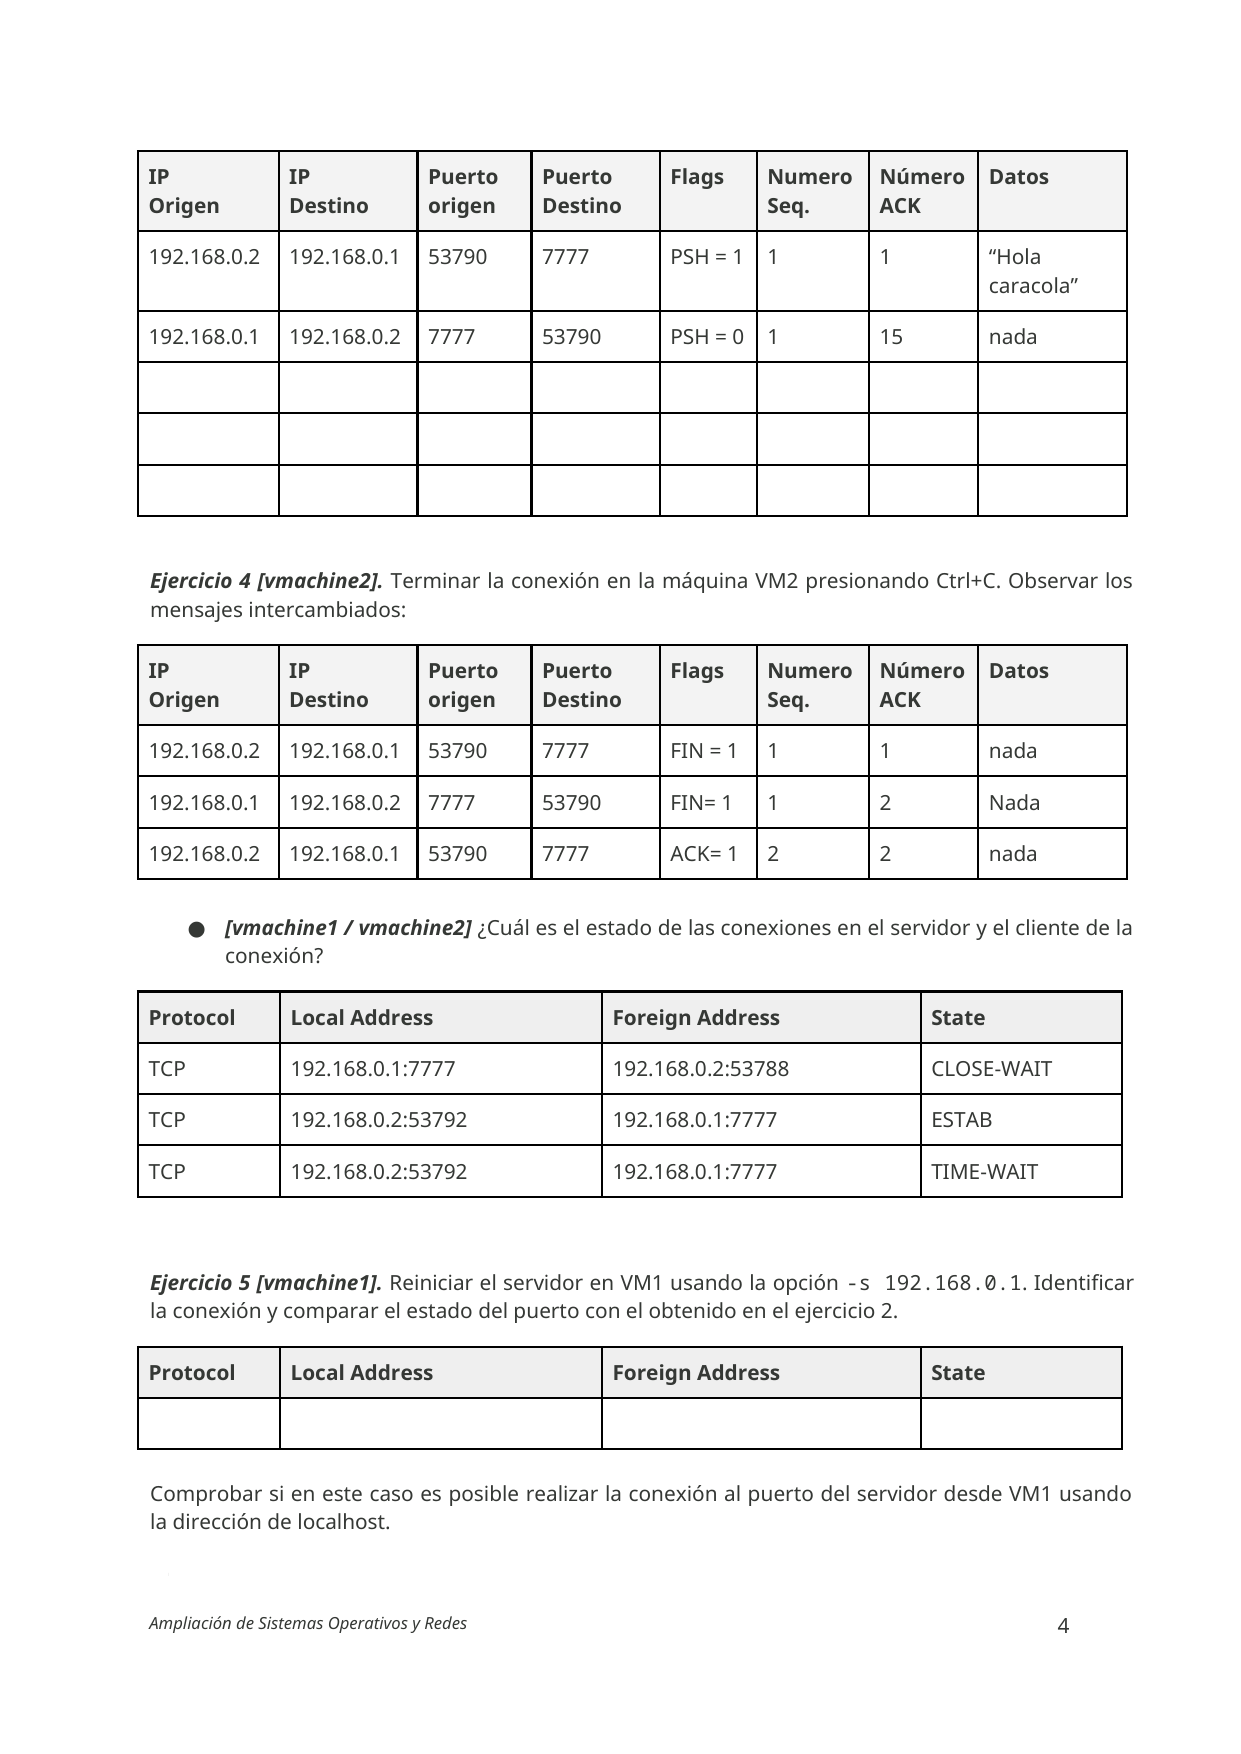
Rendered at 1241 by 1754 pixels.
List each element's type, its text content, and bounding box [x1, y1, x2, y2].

table_cell [870, 466, 977, 515]
table_cell [870, 363, 977, 412]
table_cell 7777 [533, 829, 659, 878]
table_cell 1 [758, 726, 868, 775]
table_cell 53790 [419, 726, 530, 775]
table_header Puerto origen [419, 646, 530, 724]
table_cell [280, 363, 416, 412]
table_cell [758, 414, 868, 464]
table_cell “Hola caracola” [979, 232, 1126, 309]
table_cell CLOSE-WAIT [922, 1044, 1121, 1093]
table_cell 1 [758, 777, 868, 827]
table_cell 1 [870, 232, 977, 309]
table_header Numero Seq. [758, 152, 868, 230]
table_cell 53790 [419, 232, 530, 309]
table_header Local Address [281, 1348, 601, 1397]
table_header Número ACK [870, 646, 977, 724]
table_cell ESTAB [922, 1095, 1121, 1144]
table_cell 1 [758, 312, 868, 361]
table_cell nada [979, 726, 1126, 775]
table_cell [139, 466, 278, 515]
table_cell 192.168.0.1:7777 [603, 1146, 920, 1196]
table_cell 192.168.0.1 [280, 829, 416, 878]
table_cell Nada [979, 777, 1126, 827]
table_cell [979, 414, 1126, 464]
table_cell 7777 [419, 777, 530, 827]
table_cell FIN= 1 [661, 777, 756, 827]
table_cell [419, 466, 530, 515]
table_cell [922, 1399, 1121, 1448]
table_cell [139, 1399, 279, 1448]
table_header Protocol [139, 993, 279, 1042]
text Ejercicio 5 [vmachine1]. Reiniciar el servidor en VM1 usando la opción -s 192.168.0.1. Identificar la conexión y comparar el estado del puerto con el obtenido en el ejercicio 2. [150, 1268, 1134, 1325]
table_header IP Origen [139, 646, 278, 724]
table_cell [533, 466, 659, 515]
table_cell 192.168.0.1:7777 [603, 1095, 920, 1144]
table_cell [661, 414, 756, 464]
table_header Foreign Address [603, 993, 920, 1042]
table_cell [139, 414, 278, 464]
table_cell 192.168.0.1 [139, 777, 278, 827]
table_cell [419, 363, 530, 412]
table_cell [533, 414, 659, 464]
table_cell [281, 1399, 601, 1448]
table_header IP Origen [139, 152, 278, 230]
table_cell 2 [758, 829, 868, 878]
table_header State [922, 1348, 1121, 1397]
table_cell [139, 363, 278, 412]
table_cell 192.168.0.2 [139, 829, 278, 878]
table_cell 53790 [533, 312, 659, 361]
table_cell TIME-WAIT [922, 1146, 1121, 1196]
table_cell 53790 [419, 829, 530, 878]
table_cell 2 [870, 777, 977, 827]
table_cell 192.168.0.1 [280, 726, 416, 775]
table_header Número ACK [870, 152, 977, 230]
table_cell 192.168.0.2:53792 [281, 1095, 601, 1144]
table_cell [661, 363, 756, 412]
table_cell [603, 1399, 920, 1448]
table_header Local Address [281, 993, 601, 1042]
table_cell nada [979, 829, 1126, 878]
table_cell [280, 414, 416, 464]
text Comprobar si en este caso es posible realizar la conexión al puerto del servidor desde VM1 usando la dirección de localhost. [150, 1479, 1134, 1536]
table_cell TCP [139, 1044, 279, 1093]
table_header Flags [661, 646, 756, 724]
table_cell 192.168.0.2:53792 [281, 1146, 601, 1196]
table_header Puerto origen [419, 152, 530, 230]
table_header Foreign Address [603, 1348, 920, 1397]
table_cell 192.168.0.2 [139, 726, 278, 775]
table_cell FIN = 1 [661, 726, 756, 775]
text Ejercicio 4 [vmachine2]. Terminar la conexión en la máquina VM2 presionando Ctrl+C. Observar los mensajes intercambiados: [150, 566, 1134, 623]
table_header IP Destino [280, 152, 416, 230]
table_header Protocol [139, 1348, 279, 1397]
table_header IP Destino [280, 646, 416, 724]
table_cell 192.168.0.2 [280, 777, 416, 827]
table_cell [533, 363, 659, 412]
table_cell 2 [870, 829, 977, 878]
table_header Datos [979, 152, 1126, 230]
table_cell 53790 [533, 777, 659, 827]
table_cell [979, 466, 1126, 515]
table_header State [922, 993, 1121, 1042]
table_cell 192.168.0.1:7777 [281, 1044, 601, 1093]
table_cell nada [979, 312, 1126, 361]
table_header Puerto Destino [533, 152, 659, 230]
table_cell [419, 414, 530, 464]
table_header Flags [661, 152, 756, 230]
table_cell [280, 466, 416, 515]
table_cell [758, 466, 868, 515]
table_cell TCP [139, 1146, 279, 1196]
table_cell ACK= 1 [661, 829, 756, 878]
table_cell [870, 414, 977, 464]
table_cell PSH = 0 [661, 312, 756, 361]
list [vmachine1 / vmachine2] ¿Cuál es el estado de las conexiones en el servidor y el cliente de la conexión? [187, 913, 1134, 969]
table_header Numero Seq. [758, 646, 868, 724]
table_cell 192.168.0.2:53788 [603, 1044, 920, 1093]
table_header Puerto Destino [533, 646, 659, 724]
table_cell 192.168.0.2 [139, 232, 278, 309]
table_cell 192.168.0.1 [139, 312, 278, 361]
table_cell 192.168.0.1 [280, 232, 416, 309]
table_cell PSH = 1 [661, 232, 756, 309]
table_cell TCP [139, 1095, 279, 1144]
table_header Datos [979, 646, 1126, 724]
table_cell 1 [758, 232, 868, 309]
table_cell 7777 [533, 232, 659, 309]
table_cell 7777 [533, 726, 659, 775]
table_cell 1 [870, 726, 977, 775]
table_cell 15 [870, 312, 977, 361]
table_cell 192.168.0.2 [280, 312, 416, 361]
table_cell [979, 363, 1126, 412]
table_cell 7777 [419, 312, 530, 361]
table_cell [758, 363, 868, 412]
table_cell [661, 466, 756, 515]
